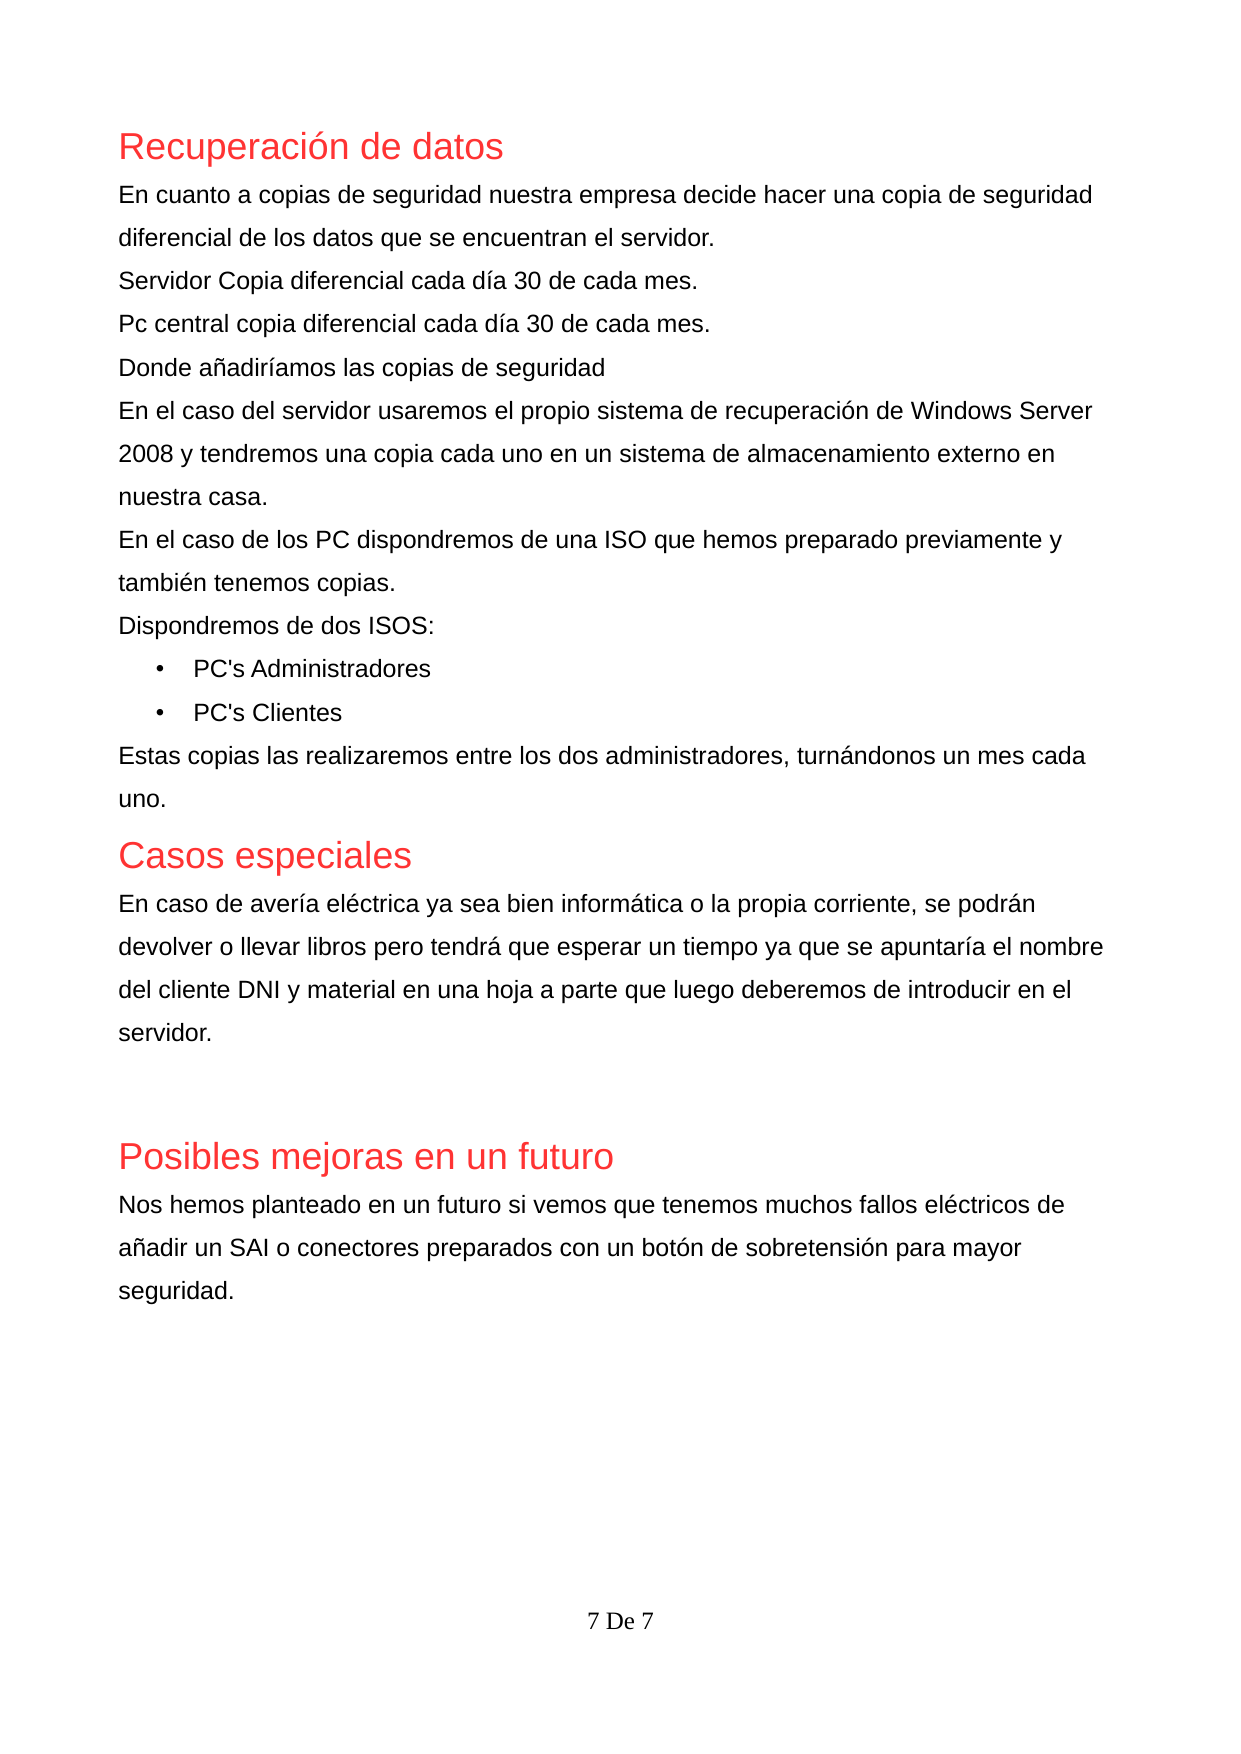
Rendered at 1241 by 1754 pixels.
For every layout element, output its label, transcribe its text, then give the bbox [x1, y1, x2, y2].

text Servidor Copia diferencial cada día 30 de cada mes. [118, 266, 1122, 295]
subtitle Casos especiales [118, 833, 1122, 876]
text Dispondremos de dos ISOS: [118, 611, 1122, 640]
text En el caso del servidor usaremos el propio sistema de recuperación de Windows Server 2008 y tendremos una copia cada uno en un sistema de almacenamiento externo en nuestra casa. [118, 396, 1122, 511]
text En caso de avería eléctrica ya sea bien informática o la propia corriente, se podrán devolver o llevar libros pero tendrá que esperar un tiempo ya que se apuntaría el nombre del cliente DNI y material en una hoja a parte que luego deberemos de introducir en el servidor. [118, 889, 1122, 1047]
subtitle Posibles mejoras en un futuro [118, 1134, 1122, 1177]
text En el caso de los PC dispondremos de una ISO que hemos preparado previamente y también tenemos copias. [118, 525, 1122, 597]
list PC's Administradores [156, 654, 1122, 683]
text En cuanto a copias de seguridad nuestra empresa decide hacer una copia de seguridad diferencial de los datos que se encuentran el servidor. [118, 180, 1122, 252]
text Donde añadiríamos las copias de seguridad [118, 352, 1122, 381]
text Pc central copia diferencial cada día 30 de cada mes. [118, 309, 1122, 338]
subtitle Recuperación de datos [118, 124, 1122, 167]
text Nos hemos planteado en un futuro si vemos que tenemos muchos fallos eléctricos de añadir un SAI o conectores preparados con un botón de sobretensión para mayor seguridad. [118, 1189, 1122, 1304]
list PC's Clientes [156, 698, 1122, 726]
text Estas copias las realizaremos entre los dos administradores, turnándonos un mes cada uno. [118, 741, 1122, 813]
